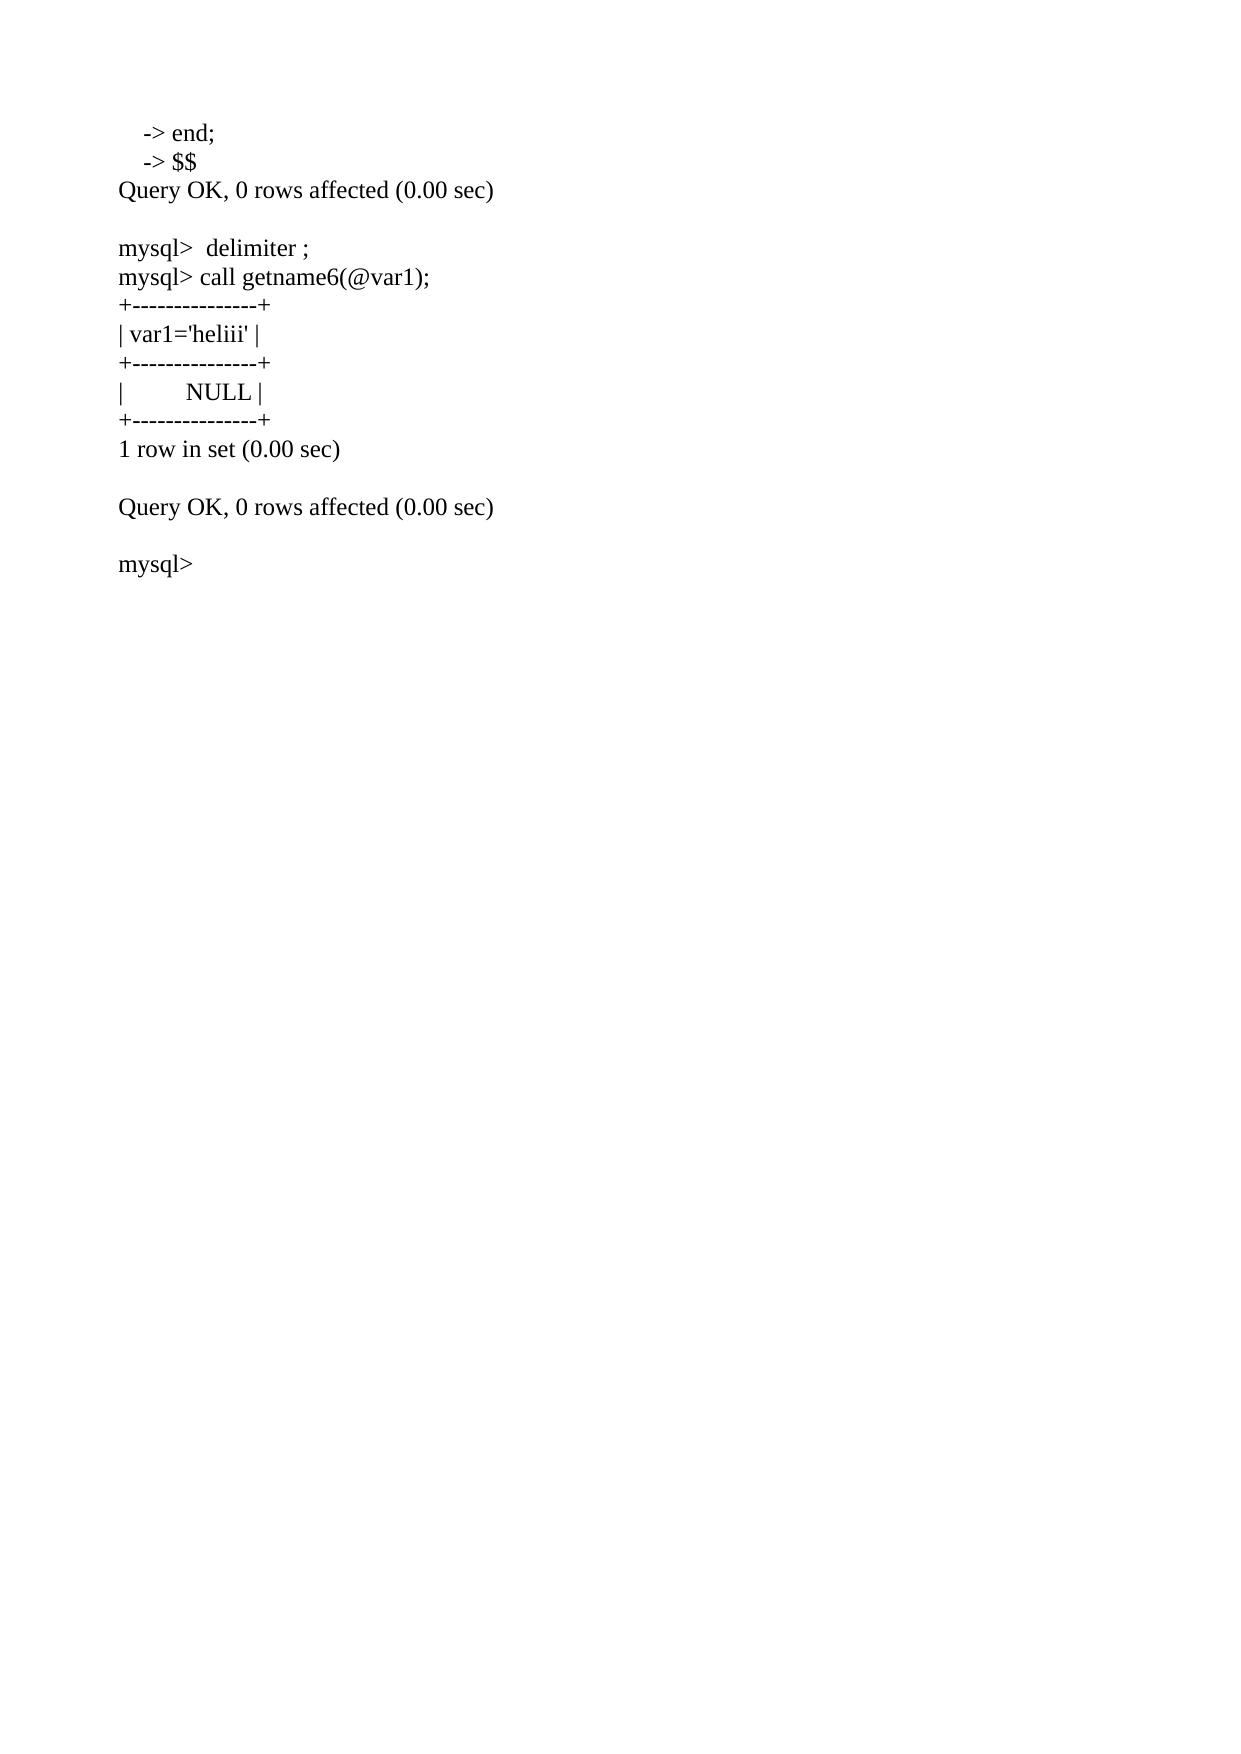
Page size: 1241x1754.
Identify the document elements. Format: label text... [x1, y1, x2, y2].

text mysql> delimiter ; [118, 233, 1122, 262]
text +---------------+ [118, 348, 1122, 377]
text Query OK, 0 rows affected (0.00 sec) [118, 176, 1122, 204]
text | var1='heliii' | [118, 319, 1122, 348]
text +---------------+ [118, 291, 1122, 319]
text 1 row in set (0.00 sec) [118, 434, 1122, 463]
text mysql> call getname6(@var1); [118, 262, 1122, 291]
text Query OK, 0 rows affected (0.00 sec) [118, 492, 1122, 521]
text -> $$ [118, 147, 1122, 176]
text +---------------+ [118, 406, 1122, 434]
text | NULL | [118, 377, 1122, 406]
text -> end; [118, 118, 1122, 147]
text mysql> [118, 549, 1122, 578]
